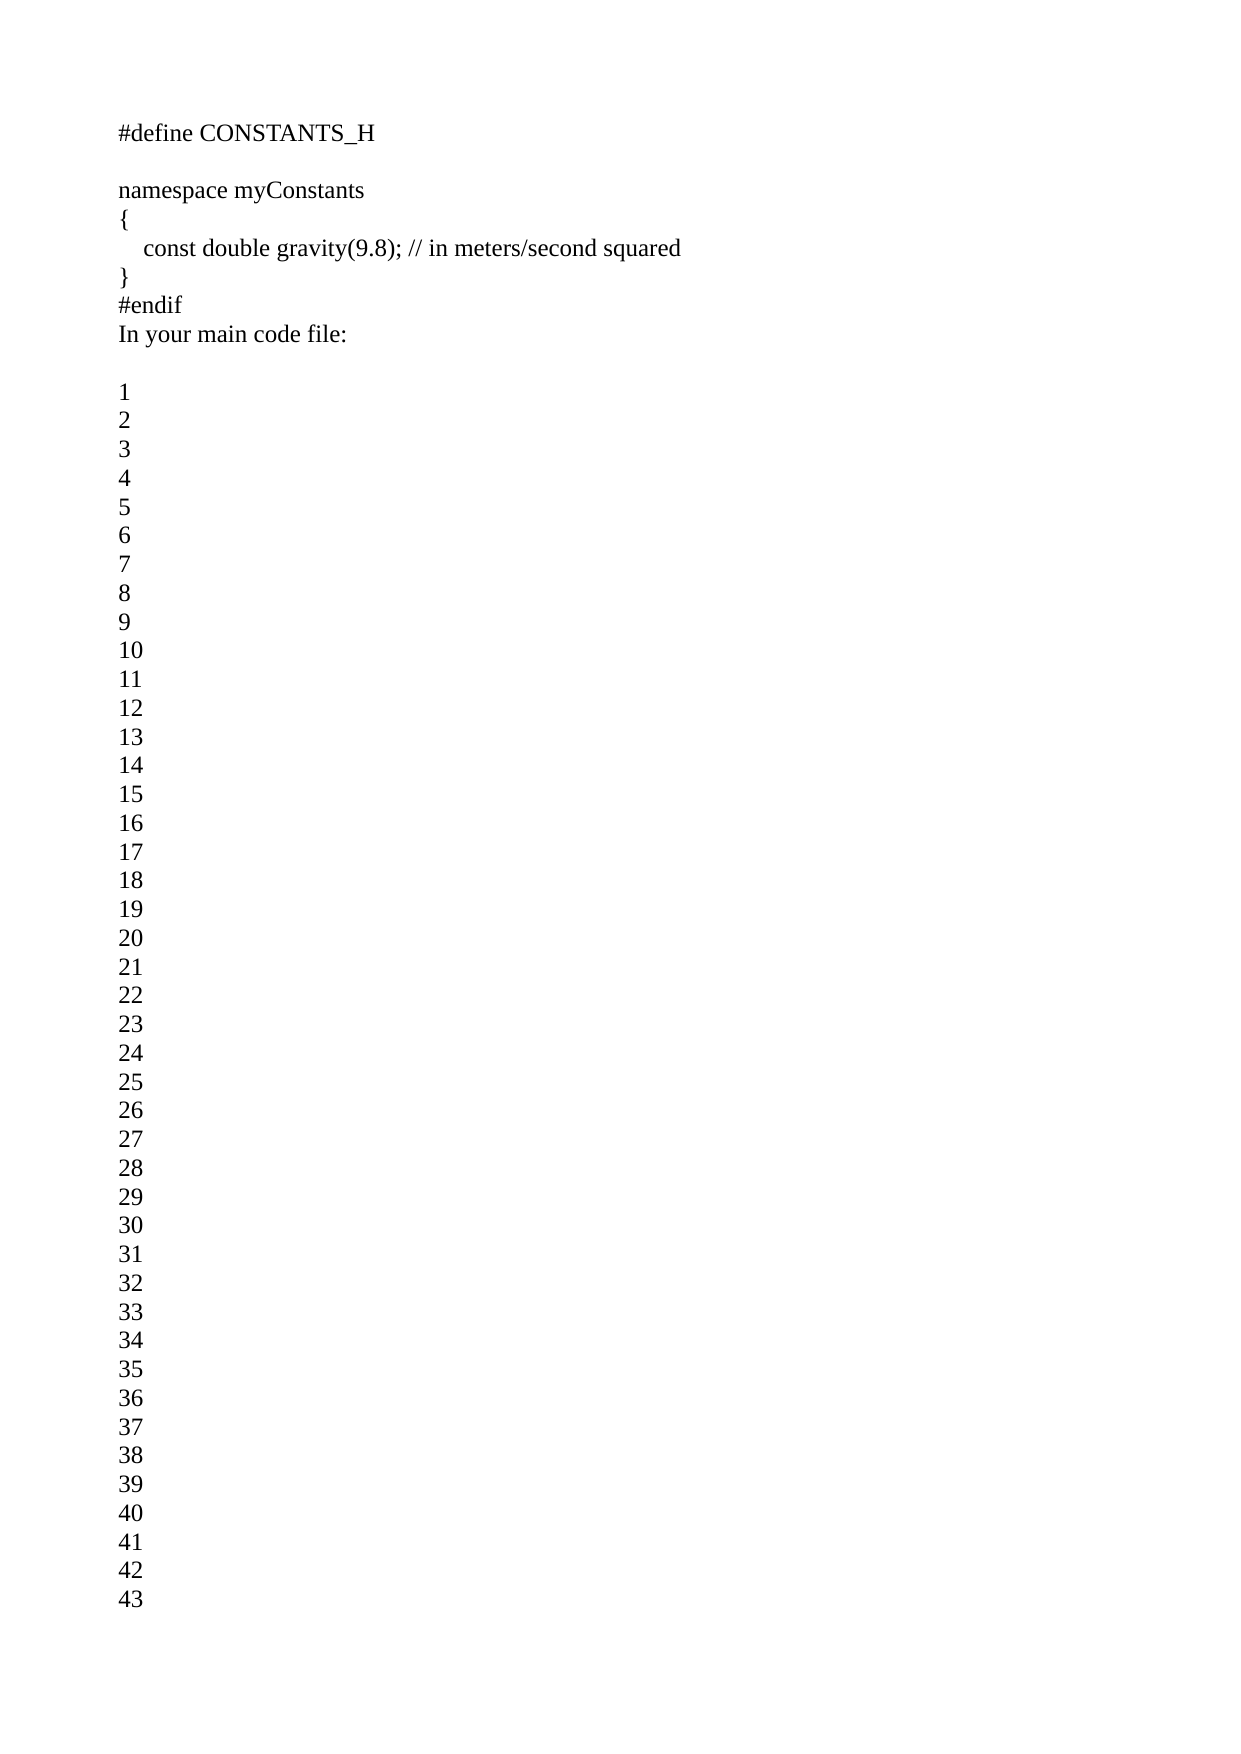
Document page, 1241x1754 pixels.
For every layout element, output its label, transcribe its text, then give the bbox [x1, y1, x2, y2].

text } [118, 262, 1122, 291]
text 19 [118, 894, 1122, 923]
text 27 [118, 1124, 1122, 1153]
text #endif [118, 291, 1122, 319]
text 15 [118, 779, 1122, 808]
text 28 [118, 1153, 1122, 1182]
text 24 [118, 1038, 1122, 1067]
text In your main code file: [118, 319, 1122, 348]
text 4 [118, 463, 1122, 492]
text 7 [118, 549, 1122, 578]
text 30 [118, 1211, 1122, 1239]
text 34 [118, 1326, 1122, 1354]
text 3 [118, 434, 1122, 463]
text 40 [118, 1498, 1122, 1527]
text 14 [118, 751, 1122, 779]
text namespace myConstants [118, 176, 1122, 204]
text 18 [118, 866, 1122, 894]
text 42 [118, 1556, 1122, 1584]
text 37 [118, 1412, 1122, 1441]
text 13 [118, 722, 1122, 751]
text { [118, 204, 1122, 233]
text 9 [118, 607, 1122, 636]
text 20 [118, 923, 1122, 952]
text 33 [118, 1297, 1122, 1326]
text 6 [118, 521, 1122, 549]
text 22 [118, 981, 1122, 1009]
text 8 [118, 578, 1122, 607]
text 29 [118, 1182, 1122, 1211]
text 11 [118, 664, 1122, 693]
text #define CONSTANTS_H [118, 118, 1122, 147]
text 25 [118, 1067, 1122, 1096]
text 38 [118, 1441, 1122, 1469]
text 41 [118, 1527, 1122, 1556]
text 2 [118, 406, 1122, 434]
text 16 [118, 808, 1122, 837]
text 12 [118, 693, 1122, 722]
text 35 [118, 1354, 1122, 1383]
text 21 [118, 952, 1122, 981]
text 23 [118, 1009, 1122, 1038]
text 36 [118, 1383, 1122, 1412]
text 26 [118, 1096, 1122, 1124]
text 1 [118, 377, 1122, 406]
text 31 [118, 1239, 1122, 1268]
text 10 [118, 636, 1122, 664]
text 5 [118, 492, 1122, 521]
text 17 [118, 837, 1122, 866]
text 39 [118, 1469, 1122, 1498]
text 32 [118, 1268, 1122, 1297]
text 43 [118, 1584, 1122, 1613]
text const double gravity(9.8); // in meters/second squared [118, 233, 1122, 262]
